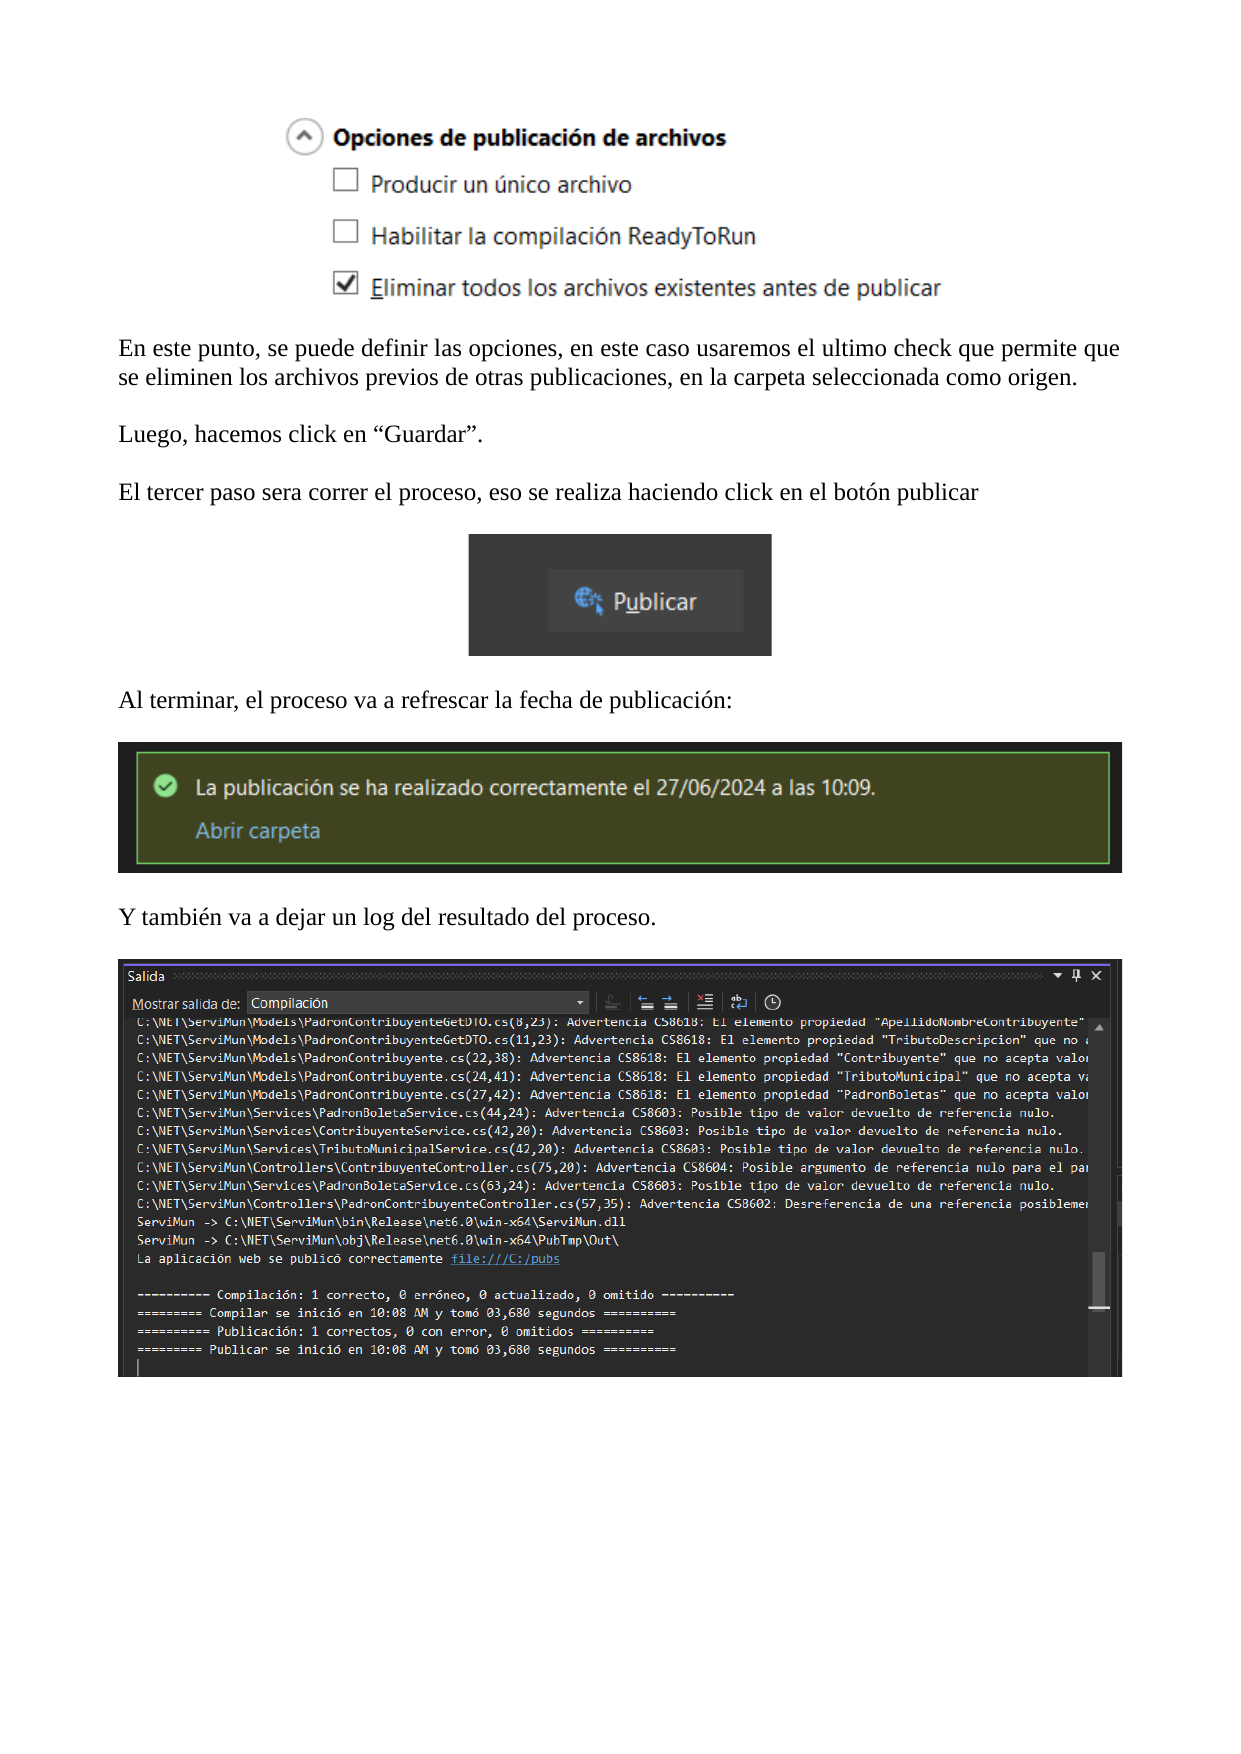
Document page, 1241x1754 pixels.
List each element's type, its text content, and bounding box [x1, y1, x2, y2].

picture [118, 742, 1123, 873]
picture [118, 959, 1123, 1377]
text Al terminar, el proceso va a refrescar la fecha de publicación: [118, 685, 1122, 713]
text El tercer paso sera correr el proceso, eso se realiza haciendo click en el botón publicar [118, 477, 1122, 505]
picture [277, 118, 963, 304]
text En este punto, se puede definir las opciones, en este caso usaremos el ultimo check que permite que se eliminen los archivos previos de otras publicaciones, en la carpeta seleccionada como origen. [118, 333, 1122, 390]
text Y también va a dejar un log del resultado del proceso. [118, 902, 1122, 931]
text Luego, hacemos click en “Guardar”. [118, 419, 1122, 448]
picture [468, 534, 772, 656]
